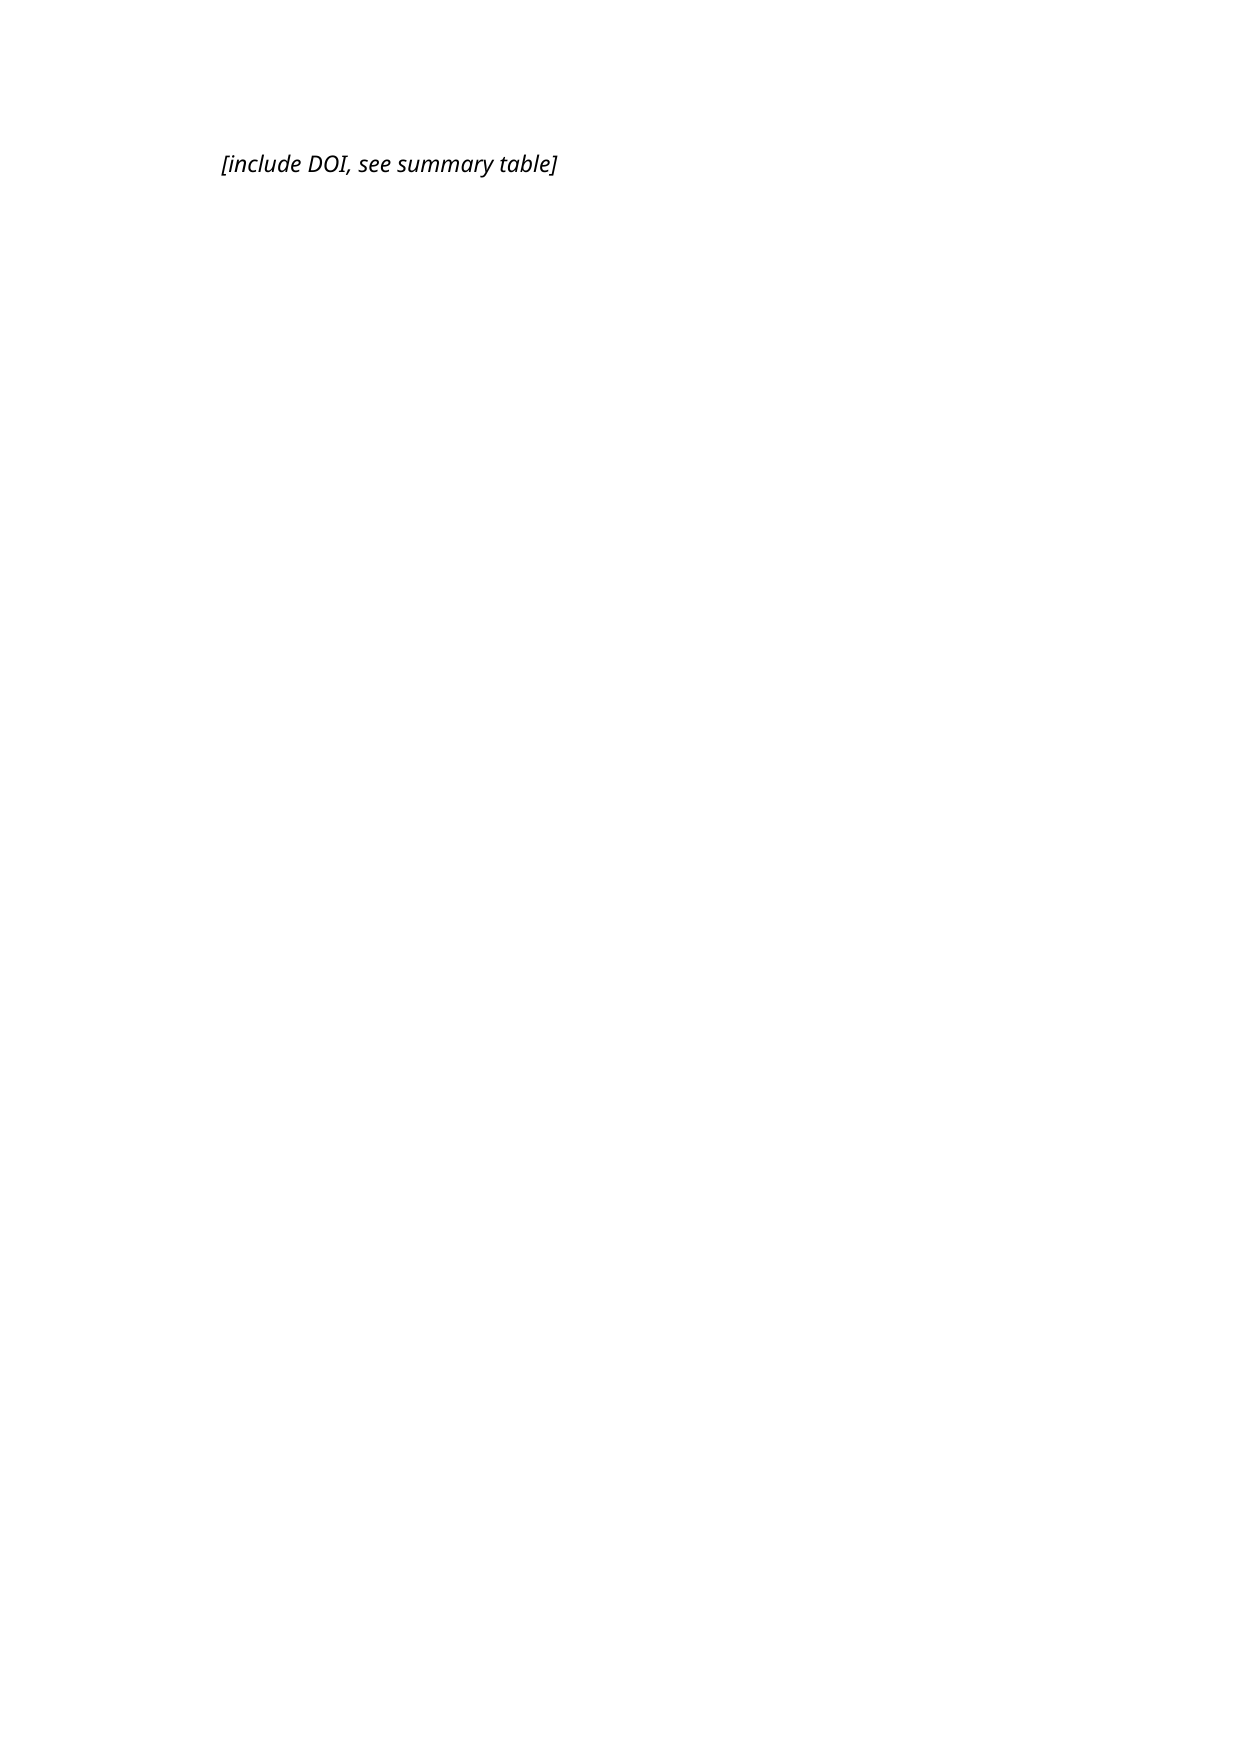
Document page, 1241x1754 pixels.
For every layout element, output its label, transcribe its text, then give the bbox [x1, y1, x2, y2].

text [include DOI, see summary table] [148, 148, 1093, 179]
